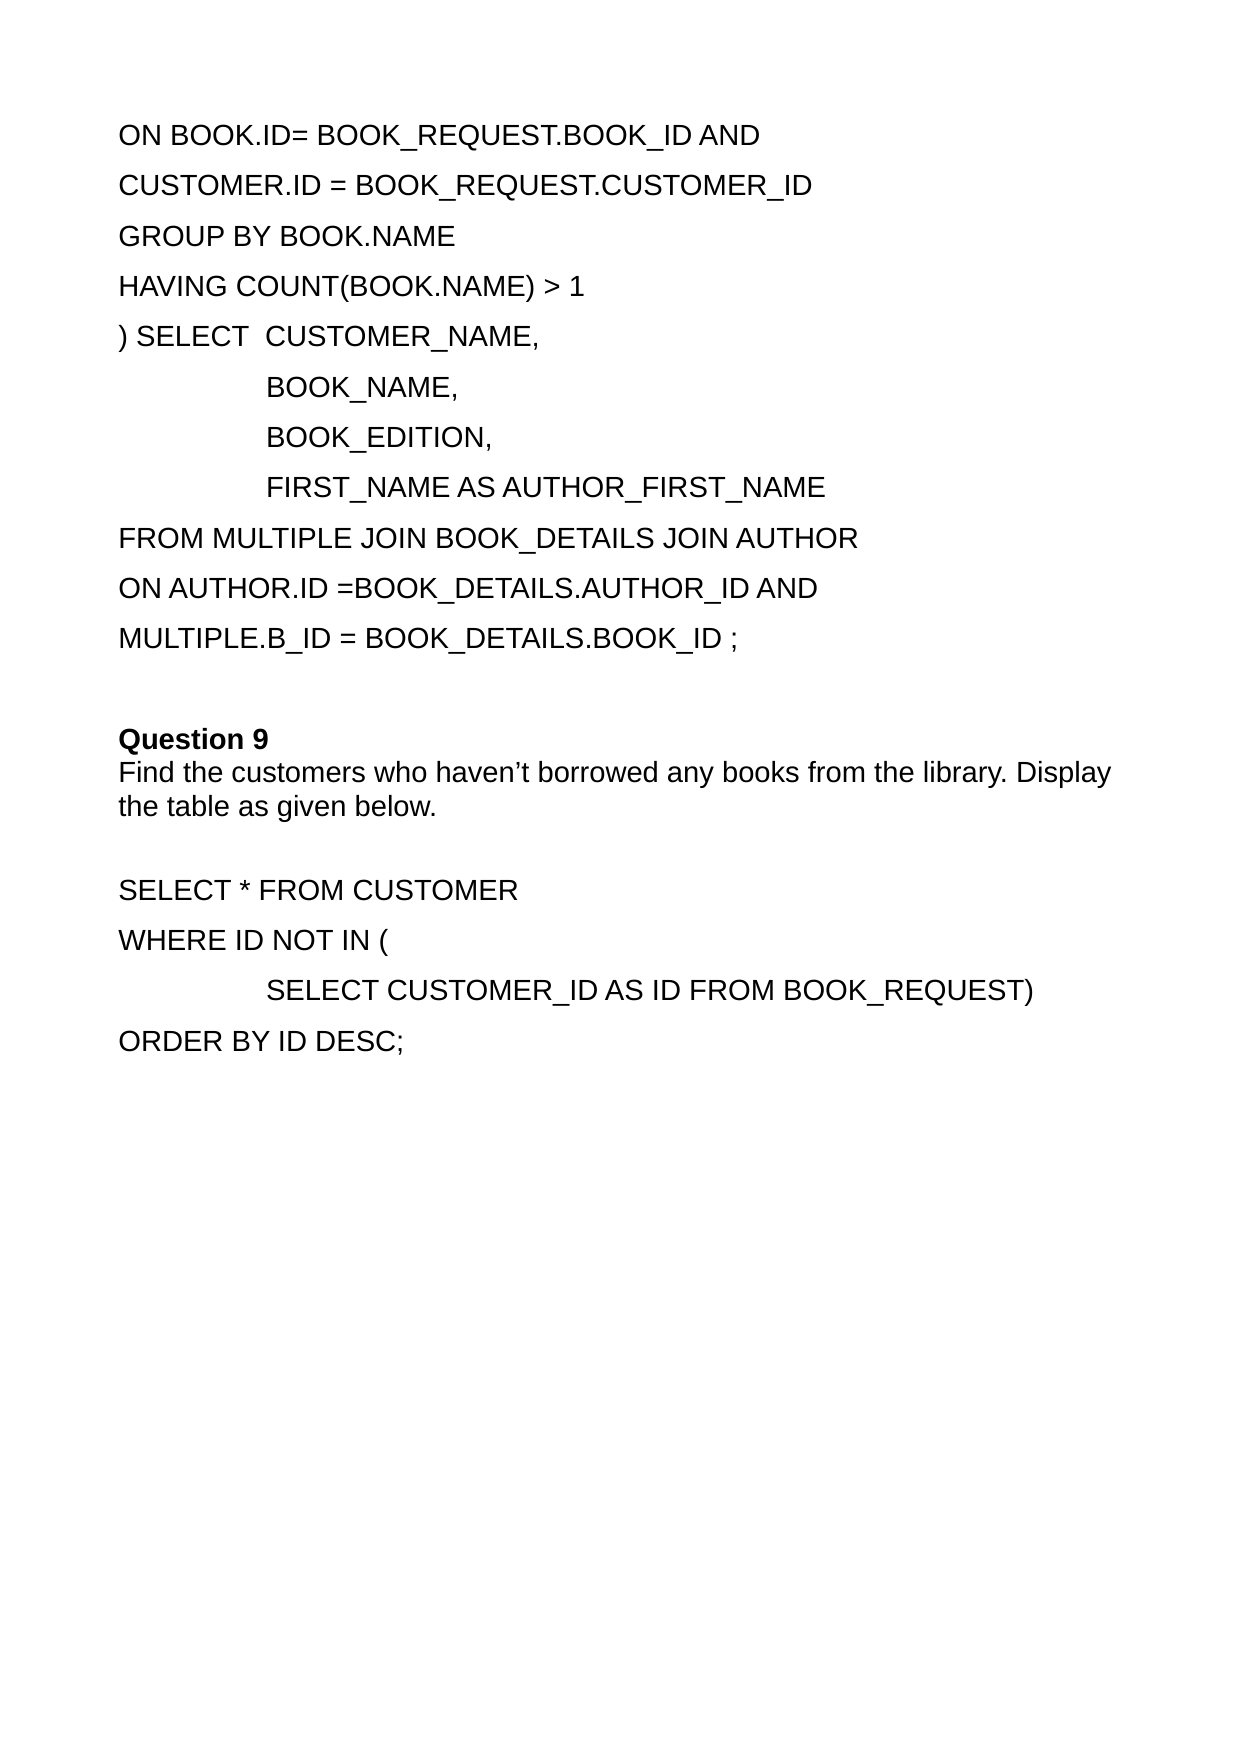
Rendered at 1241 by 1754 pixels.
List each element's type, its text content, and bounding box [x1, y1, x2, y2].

text HAVING COUNT(BOOK.NAME) > 1 [118, 269, 1122, 303]
text ON BOOK.ID= BOOK_REQUEST.BOOK_ID AND [118, 118, 1122, 152]
text CUSTOMER.ID = BOOK_REQUEST.CUSTOMER_ID [118, 168, 1122, 202]
text MULTIPLE.B_ID = BOOK_DETAILS.BOOK_ID ; [118, 621, 1122, 655]
text ) SELECT CUSTOMER_NAME, [118, 319, 1122, 353]
text FIRST_NAME AS AUTHOR_FIRST_NAME [118, 470, 1122, 504]
text SELECT CUSTOMER_ID AS ID FROM BOOK_REQUEST) ORDER BY ID DESC; [118, 973, 1122, 1057]
text BOOK_NAME, [118, 370, 1122, 403]
text FROM MULTIPLE JOIN BOOK_DETAILS JOIN AUTHOR [118, 521, 1122, 554]
text GROUP BY BOOK.NAME [118, 219, 1122, 252]
text SELECT * FROM CUSTOMER [118, 873, 1122, 906]
text WHERE ID NOT IN ( [118, 923, 1122, 957]
text Find the customers who haven’t borrowed any books from the library. Display the table as given below. [118, 755, 1122, 822]
text BOOK_EDITION, [118, 420, 1122, 453]
text ON AUTHOR.ID =BOOK_DETAILS.AUTHOR_ID AND [118, 571, 1122, 604]
text Question 9 [118, 722, 1122, 755]
